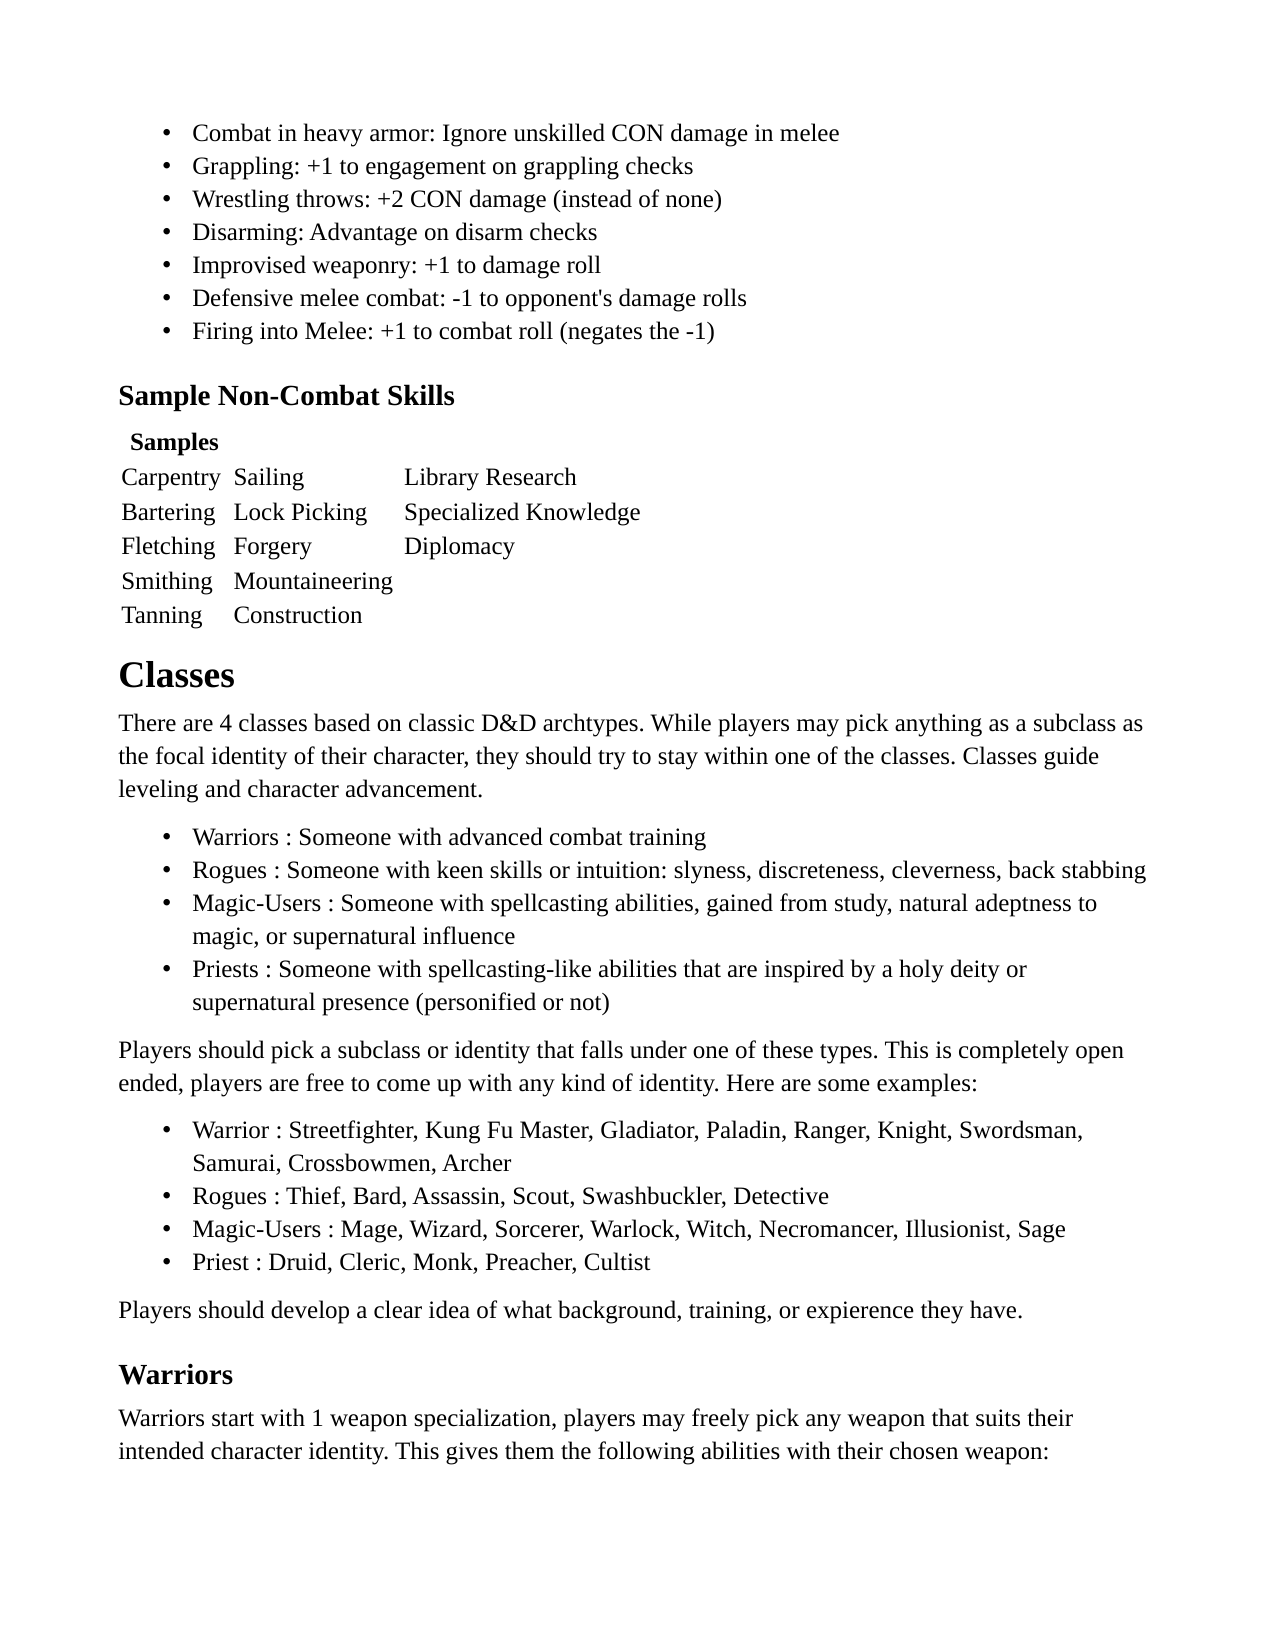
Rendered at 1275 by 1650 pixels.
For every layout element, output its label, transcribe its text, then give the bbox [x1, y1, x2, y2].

text Players should develop a clear idea of what background, training, or expierence they have. [118, 1295, 1157, 1324]
table_cell Library Research [401, 459, 653, 494]
list Grappling: +1 to engagement on grappling checks [162, 151, 1157, 180]
subtitle Warriors [118, 1357, 1157, 1391]
list Warriors : Someone with advanced combat training [162, 822, 1157, 851]
list Warrior : Streetfighter, Kung Fu Master, Gladiator, Paladin, Ranger, Knight, Swordsman, Samurai, Crossbowmen, Archer [162, 1115, 1157, 1177]
list Disarming: Advantage on disarm checks [162, 217, 1157, 246]
table_cell Mountaineering [230, 563, 401, 597]
table_cell Bartering [118, 494, 230, 528]
table_cell [401, 563, 653, 597]
list Improvised weaponry: +1 to damage roll [162, 250, 1157, 279]
table_cell Lock Picking [230, 494, 401, 528]
text There are 4 classes based on classic D&D archtypes. While players may pick anything as a subclass as the focal identity of their character, they should try to stay within one of the classes. Classes guide leveling and character advancement. [118, 708, 1157, 803]
list Rogues : Thief, Bard, Assassin, Scout, Swashbuckler, Detective [162, 1181, 1157, 1210]
subtitle Classes [118, 653, 1157, 696]
list Wrestling throws: +2 CON damage (instead of none) [162, 184, 1157, 213]
table_cell Fletching [118, 528, 230, 563]
table_cell Diplomacy [401, 528, 653, 563]
table_cell Carpentry [118, 459, 230, 494]
list Priests : Someone with spellcasting-like abilities that are inspired by a holy deity or supernatural presence (personified or not) [162, 954, 1157, 1016]
table_cell Forgery [230, 528, 401, 563]
table_cell Construction [230, 598, 401, 632]
subtitle Sample Non-Combat Skills [118, 378, 1157, 412]
list Priest : Druid, Cleric, Monk, Preacher, Cultist [162, 1247, 1157, 1276]
text Players should pick a subclass or identity that falls under one of these types. This is completely open ended, players are free to come up with any kind of identity. Here are some examples: [118, 1035, 1157, 1097]
table_cell Specialized Knowledge [401, 494, 653, 528]
list Firing into Melee: +1 to combat roll (negates the -1) [162, 316, 1157, 345]
list Magic-Users : Mage, Wizard, Sorcerer, Warlock, Witch, Necromancer, Illusionist, Sage [162, 1214, 1157, 1243]
list Defensive melee combat: -1 to opponent's damage rolls [162, 283, 1157, 312]
table_cell Smithing [118, 563, 230, 597]
list Magic-Users : Someone with spellcasting abilities, gained from study, natural adeptness to magic, or supernatural influence [162, 888, 1157, 950]
table_cell Sailing [230, 459, 401, 494]
table_header [230, 425, 401, 459]
table_cell Tanning [118, 598, 230, 632]
text Warriors start with 1 weapon specialization, players may freely pick any weapon that suits their intended character identity. This gives them the following abilities with their chosen weapon: [118, 1403, 1157, 1465]
table_header [401, 425, 653, 459]
table_header Samples [118, 425, 230, 459]
list Rogues : Someone with keen skills or intuition: slyness, discreteness, cleverness, back stabbing [162, 855, 1157, 884]
list Combat in heavy armor: Ignore unskilled CON damage in melee [162, 118, 1157, 147]
table_cell [401, 598, 653, 632]
